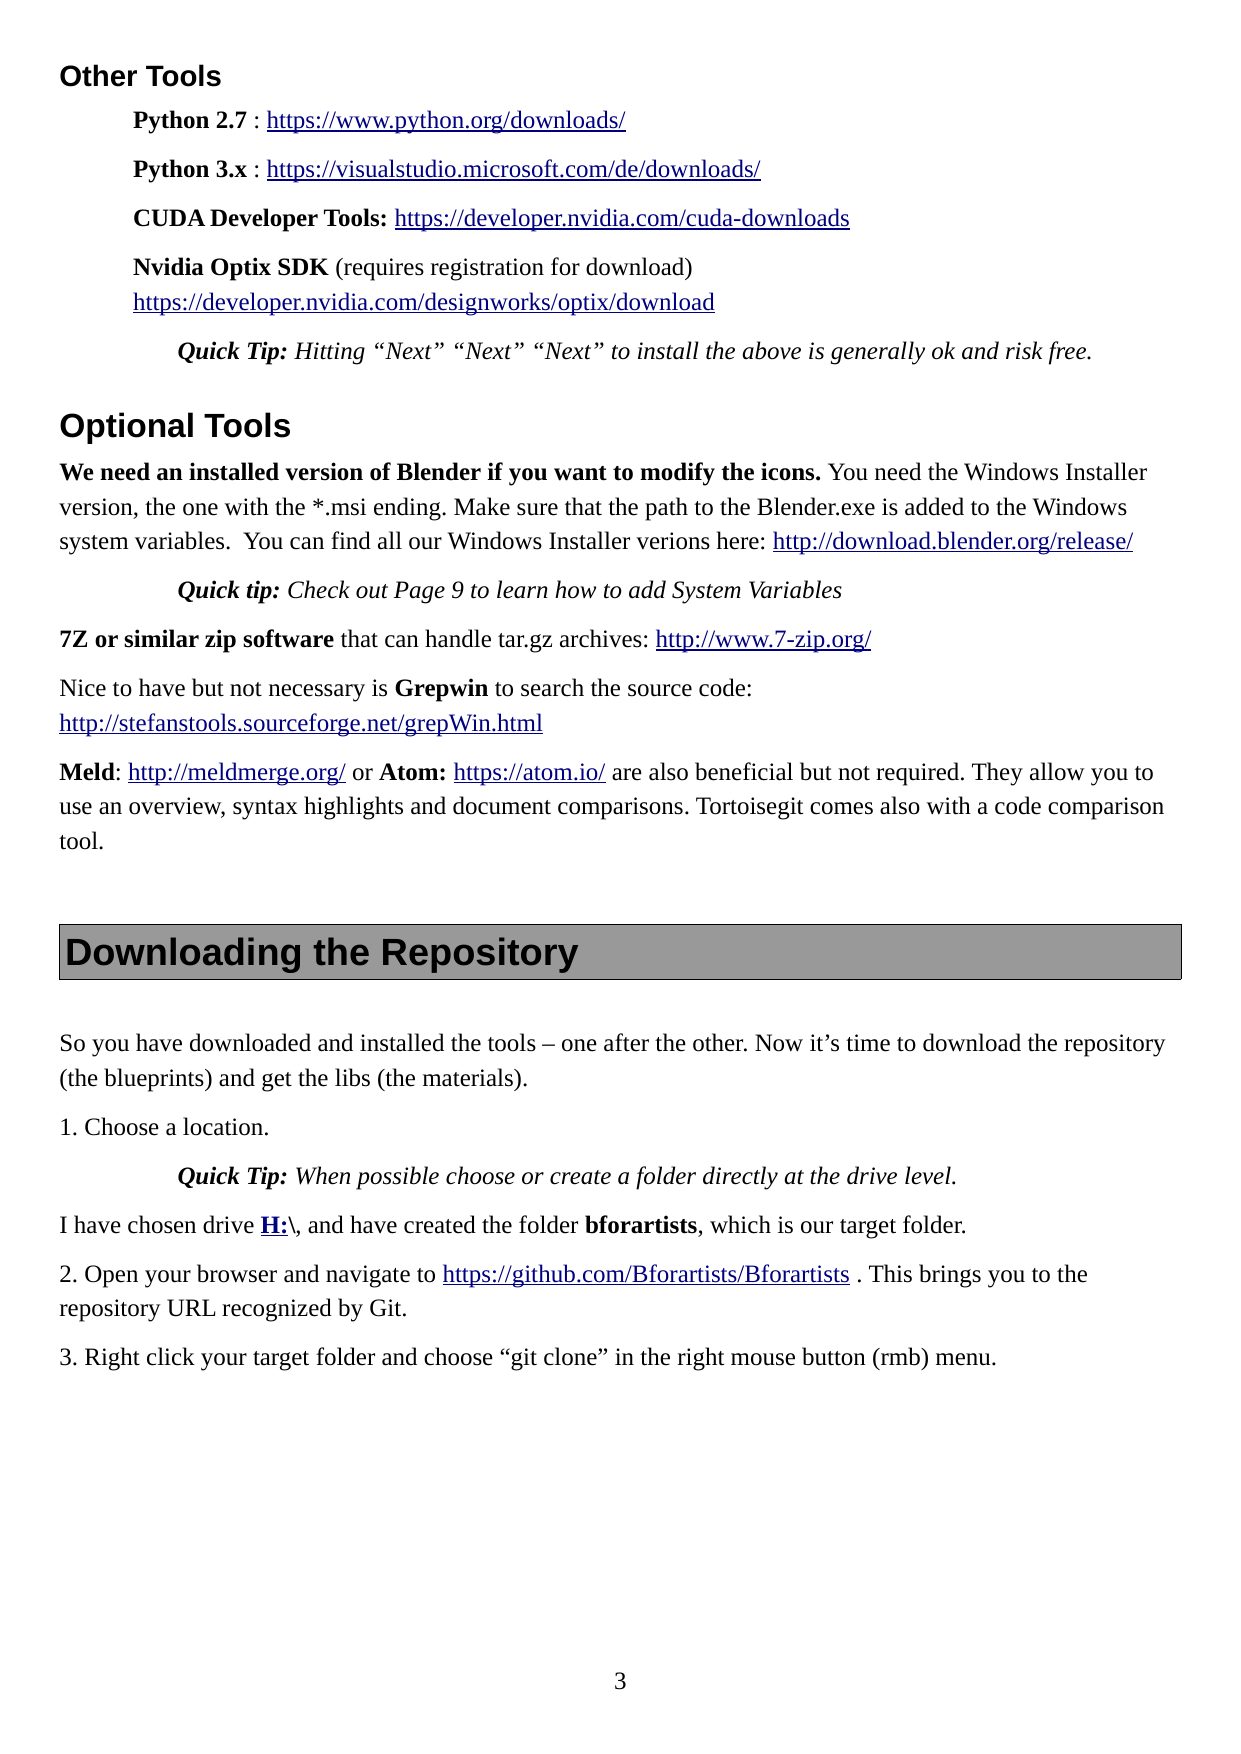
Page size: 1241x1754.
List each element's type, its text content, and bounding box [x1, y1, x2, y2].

text So you have downloaded and installed the tools – one after the other. Now it’s time to download the repository (the blueprints) and get the libs (the materials). [59, 1028, 1181, 1091]
text 1. Choose a location. [59, 1112, 1181, 1141]
text Python 3.x : https://visualstudio.microsoft.com/de/downloads/ [133, 154, 1181, 183]
subtitle Other Tools [59, 59, 1181, 93]
text CUDA Developer Tools: https://developer.nvidia.com/cuda-downloads [133, 203, 1181, 232]
text Quick Tip: When possible choose or create a folder directly at the drive level. [177, 1161, 1181, 1189]
table_header Downloading the Repository [60, 925, 1181, 979]
text Quick Tip: Hitting “Next” “Next” “Next” to install the above is generally ok and risk free. [177, 336, 1181, 365]
text Meld: http://meldmerge.org/ or Atom: https://atom.io/ are also beneficial but not required. They allow you to use an overview, syntax highlights and document comparisons. Tortoisegit comes also with a code comparison tool. [59, 757, 1181, 854]
text Python 2.7 : https://www.python.org/downloads/ [133, 105, 1181, 134]
subtitle Optional Tools [59, 406, 1181, 444]
text I have chosen drive H:\, and have created the folder bforartists, which is our target folder. [59, 1210, 1181, 1239]
text Quick tip: Check out Page 9 to learn how to add System Variables [177, 575, 1181, 604]
text 2. Open your browser and navigate to https://github.com/Bforartists/Bforartists . This brings you to the repository URL recognized by Git. [59, 1259, 1181, 1322]
text We need an installed version of Blender if you want to modify the icons. You need the Windows Installer version, the one with the *.msi ending. Make sure that the path to the Blender.exe is added to the Windows system variables. You can find all our Windows Installer verions here: http://download.blender.org/release/ [59, 457, 1181, 555]
text Nice to have but not necessary is Grepwin to search the source code: http://stefanstools.sourceforge.net/grepWin.html [59, 673, 1181, 736]
text Nvidia Optix SDK (requires registration for download) https://developer.nvidia.com/designworks/optix/download [133, 252, 1181, 316]
text 3. Right click your target folder and choose “git clone” in the right mouse button (rmb) menu. [59, 1342, 1181, 1371]
text 7Z or similar zip software that can handle tar.gz archives: http://www.7-zip.org/ [59, 624, 1181, 653]
